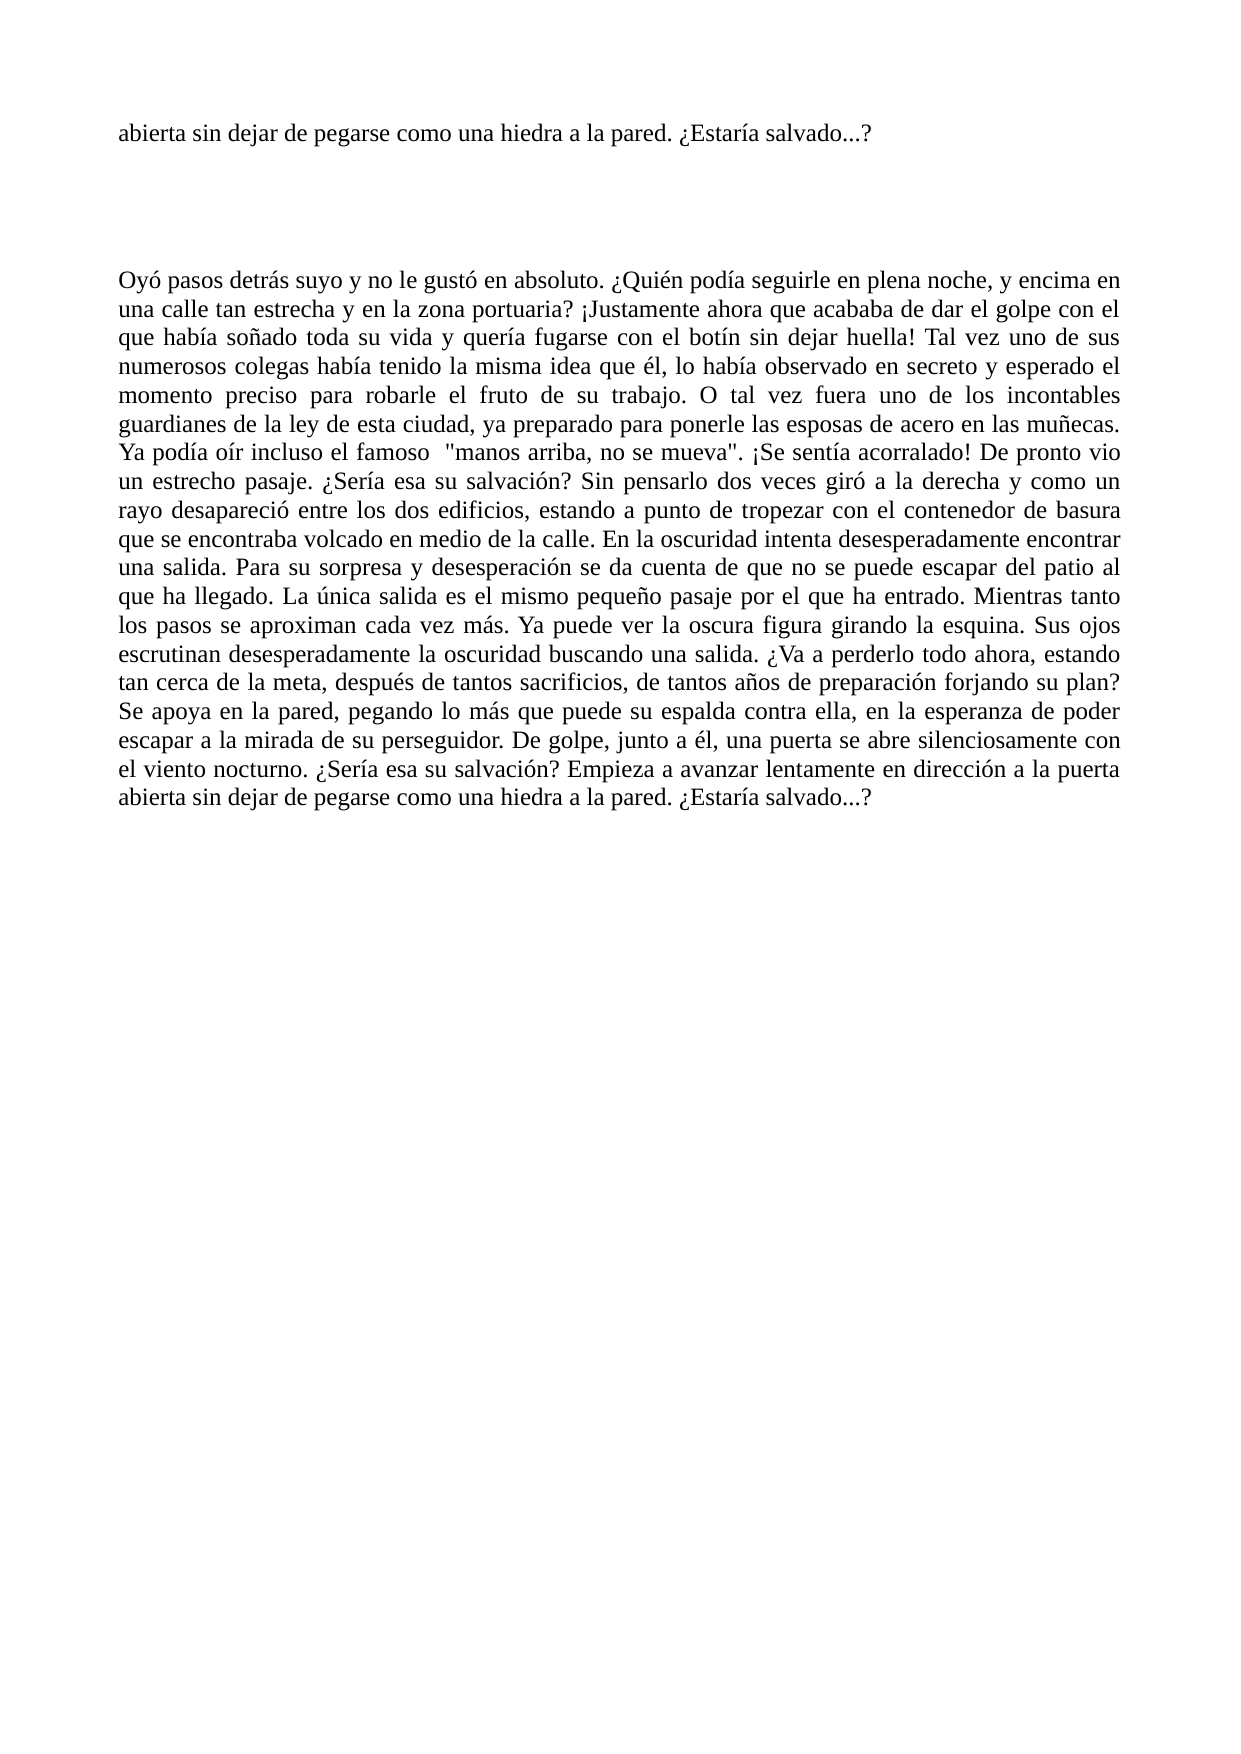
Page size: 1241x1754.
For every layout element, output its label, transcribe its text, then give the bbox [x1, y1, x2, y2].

text abierta sin dejar de pegarse como una hiedra a la pared. ¿Estaría salvado...? [118, 118, 1122, 147]
text Oyó pasos detrás suyo y no le gustó en absoluto. ¿Quién podía seguirle en plena noche, y encima en una calle tan estrecha y en la zona portuaria? ¡Justamente ahora que acababa de dar el golpe con el que había soñado toda su vida y quería fugarse con el botín sin dejar huella! Tal vez uno de sus numerosos colegas había tenido la misma idea que él, lo había observado en secreto y esperado el momento preciso para robarle el fruto de su trabajo. O tal vez fuera uno de los incontables guardianes de la ley de esta ciudad, ya preparado para ponerle las esposas de acero en las muñecas. Ya podía oír incluso el famoso "manos arriba, no se mueva". ¡Se sentía acorralado! De pronto vio un estrecho pasaje. ¿Sería esa su salvación? Sin pensarlo dos veces giró a la derecha y como un rayo desapareció entre los dos edificios, estando a punto de tropezar con el contenedor de basura que se encontraba volcado en medio de la calle. En la oscuridad intenta desesperadamente encontrar una salida. Para su sorpresa y desesperación se da cuenta de que no se puede escapar del patio al que ha llegado. La única salida es el mismo pequeño pasaje por el que ha entrado. Mientras tanto los pasos se aproximan cada vez más. Ya puede ver la oscura figura girando la esquina. Sus ojos escrutinan desesperadamente la oscuridad buscando una salida. ¿Va a perderlo todo ahora, estando tan cerca de la meta, después de tantos sacrificios, de tantos años de preparación forjando su plan? Se apoya en la pared, pegando lo más que puede su espalda contra ella, en la esperanza de poder escapar a la mirada de su perseguidor. De golpe, junto a él, una puerta se abre silenciosamente con el viento nocturno. ¿Sería esa su salvación? Empieza a avanzar lentamente en dirección a la puerta abierta sin dejar de pegarse como una hiedra a la pared. ¿Estaría salvado...? [118, 265, 1122, 811]
